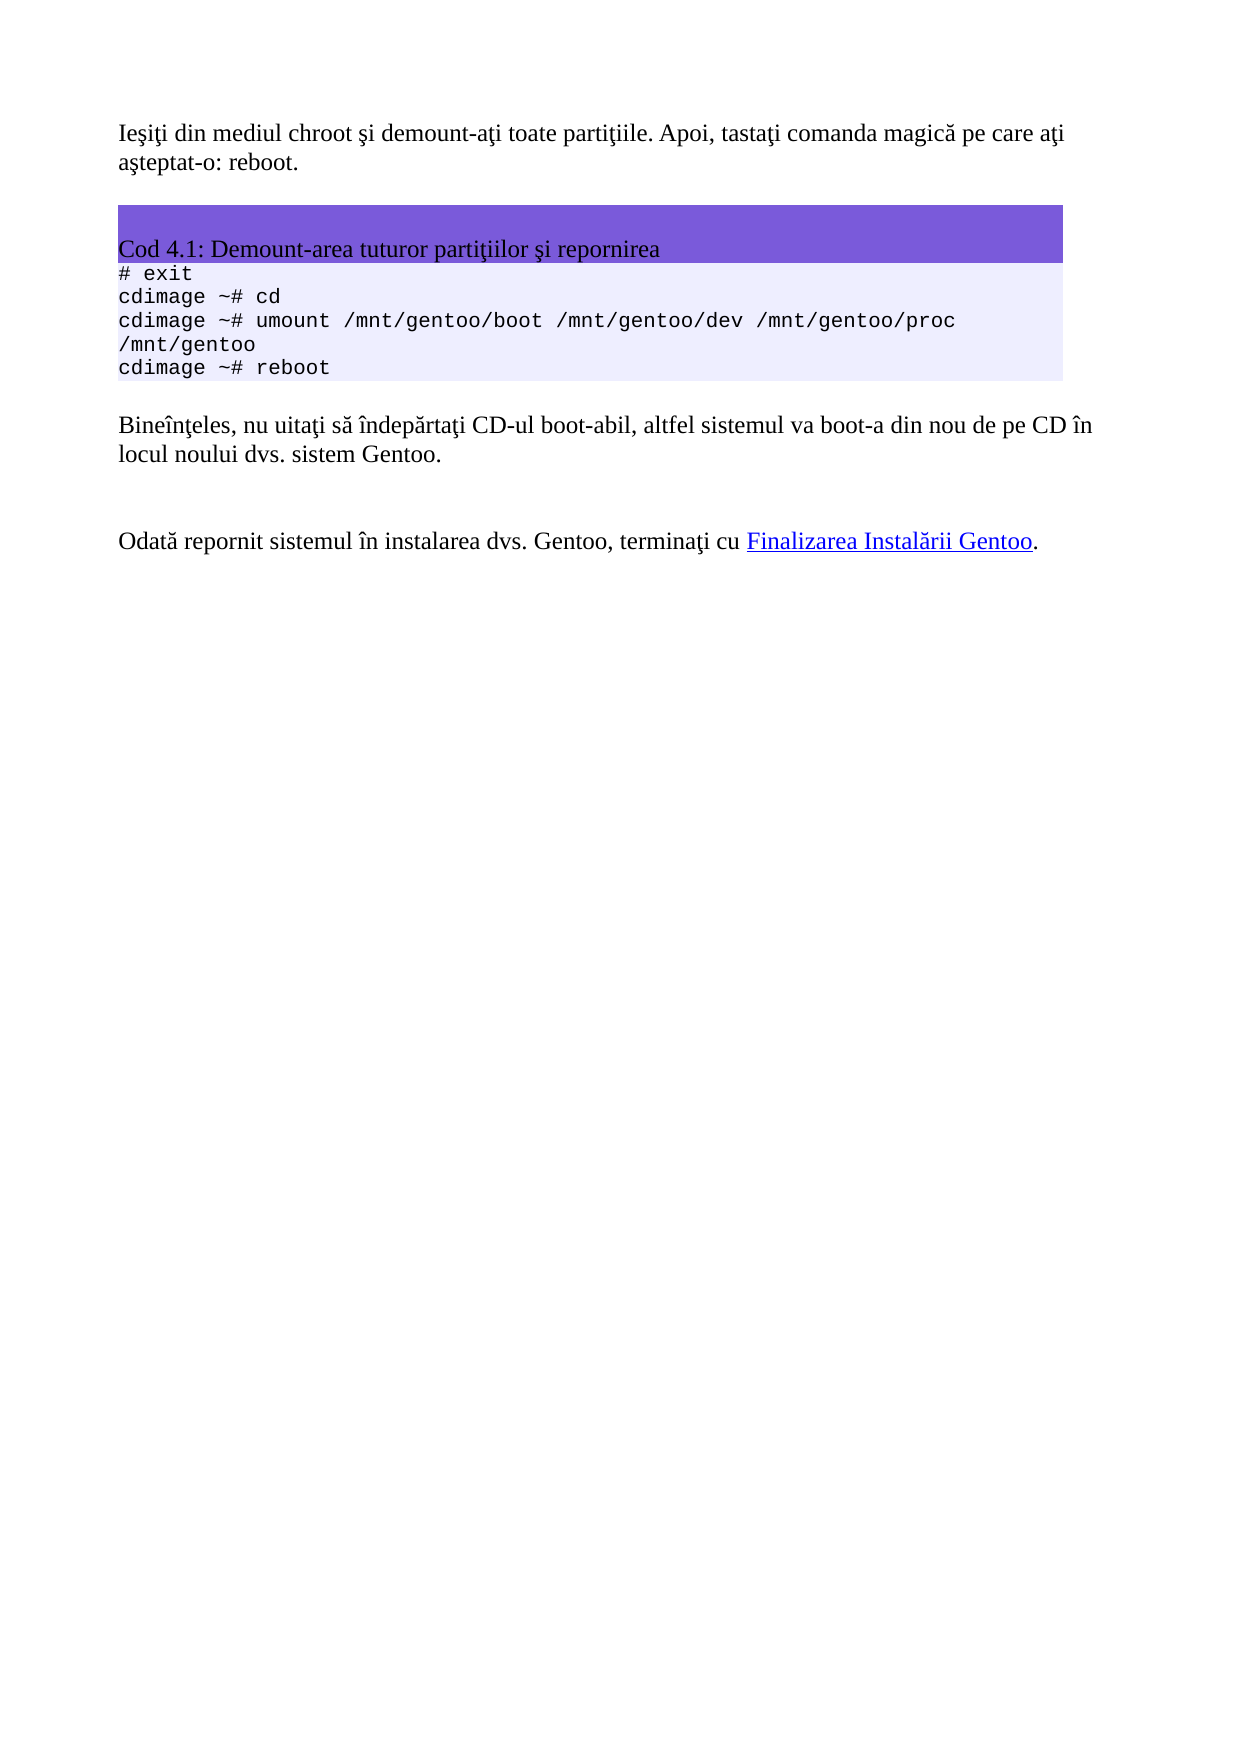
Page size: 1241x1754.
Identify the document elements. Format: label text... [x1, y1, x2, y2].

text Bineînţeles, nu uitaţi să îndepărtaţi CD-ul boot-abil, altfel sistemul va boot-a din nou de pe CD în locul noului dvs. sistem Gentoo. [118, 410, 1122, 468]
text Ieşiţi din mediul chroot şi demount-aţi toate partiţiile. Apoi, tastaţi comanda magică pe care aţi aşteptat-o: reboot. [118, 118, 1122, 176]
table_header Cod 4.1: Demount-area tuturor partiţiilor şi repornirea [118, 205, 1063, 263]
table_cell # exit cdimage ~# cd cdimage ~# umount /mnt/gentoo/boot /mnt/gentoo/dev /mnt/gentoo/proc /mnt/gentoo cdimage ~# reboot [118, 263, 1063, 381]
text Odată repornit sistemul în instalarea dvs. Gentoo, terminaţi cu Finalizarea Instalării Gentoo. [118, 526, 1122, 555]
